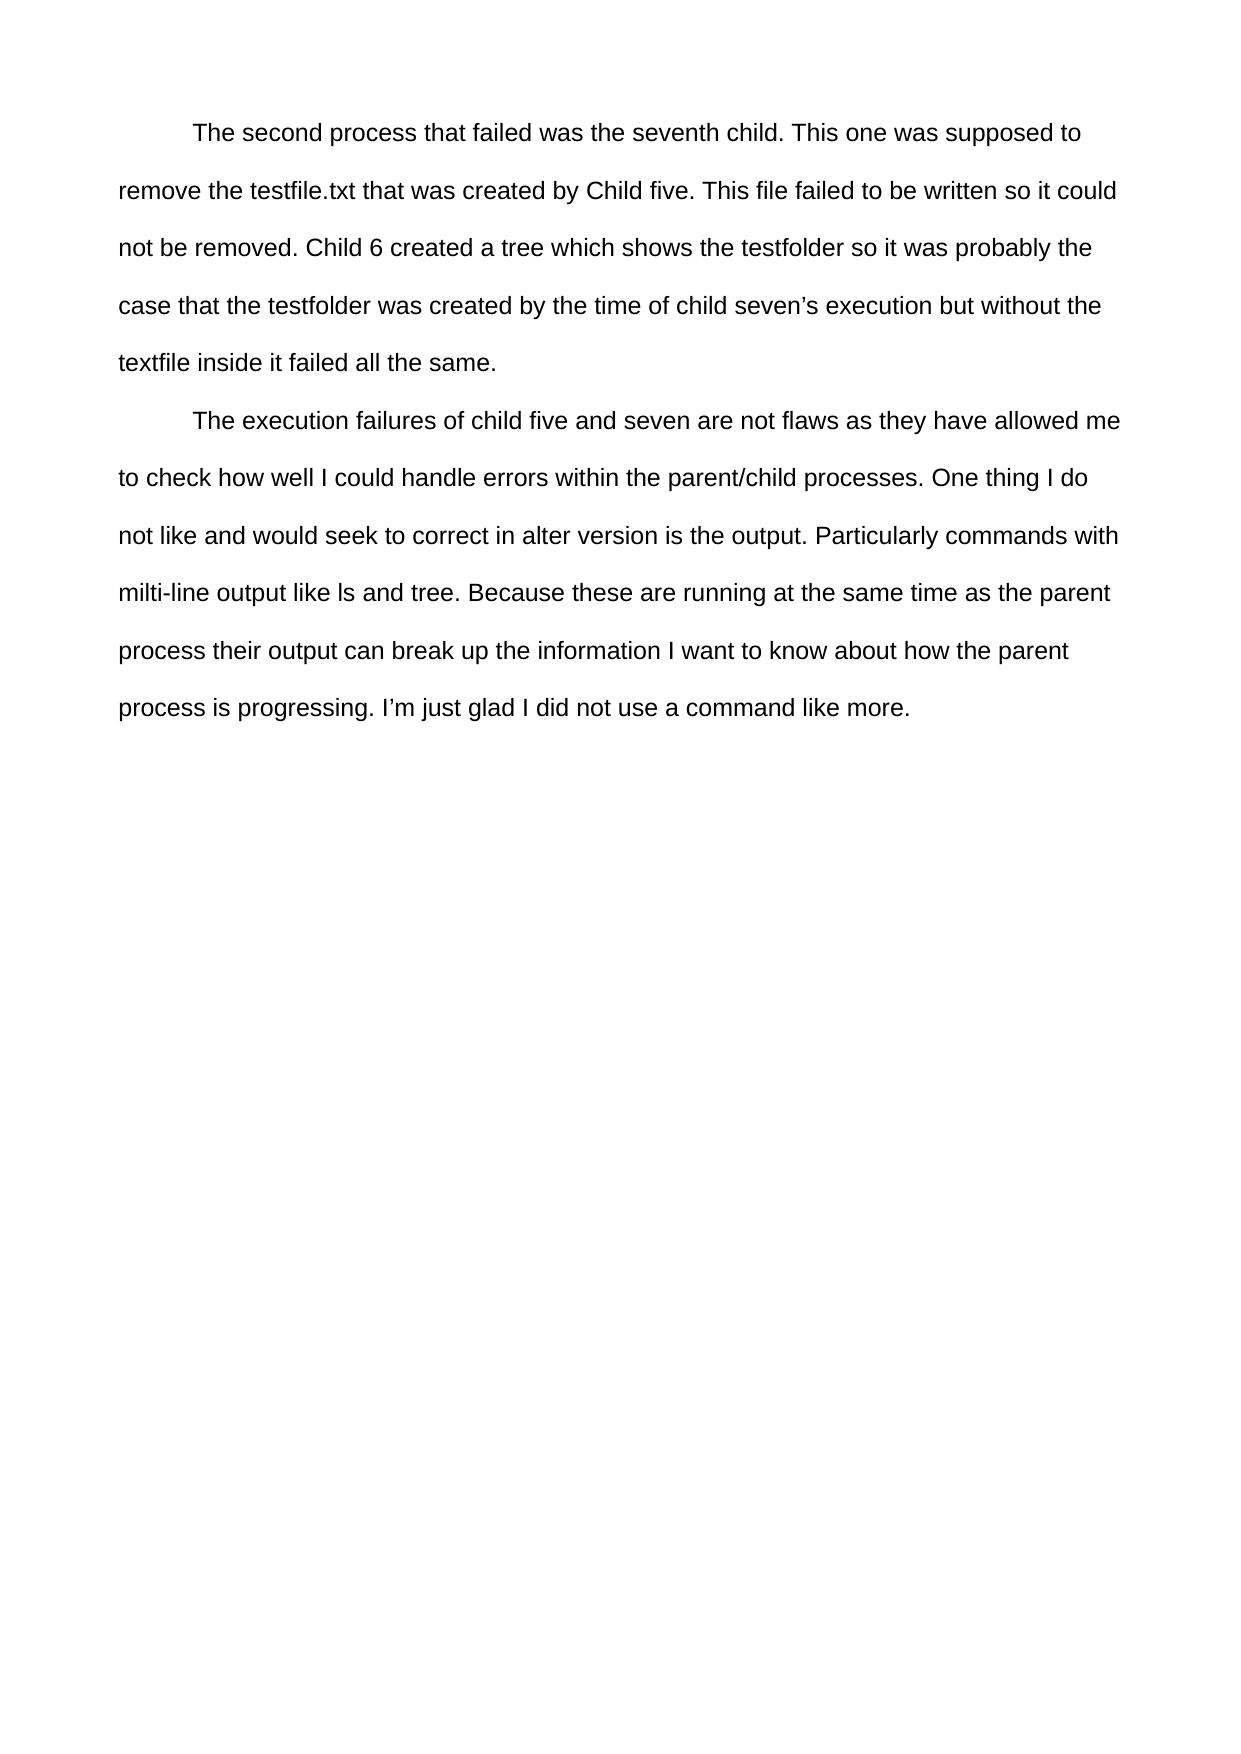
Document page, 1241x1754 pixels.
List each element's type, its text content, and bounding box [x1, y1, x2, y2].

text The second process that failed was the seventh child. This one was supposed to remove the testfile.txt that was created by Child five. This file failed to be written so it could not be removed. Child 6 created a tree which shows the testfolder so it was probably the case that the testfolder was created by the time of child seven’s execution but without the textfile inside it failed all the same. [118, 118, 1122, 377]
text The execution failures of child five and seven are not flaws as they have allowed me to check how well I could handle errors within the parent/child processes. One thing I do not like and would seek to correct in alter version is the output. Particularly commands with milti-line output like ls and tree. Because these are running at the same time as the parent process their output can break up the information I want to know about how the parent process is progressing. I’m just glad I did not use a command like more. [118, 406, 1122, 722]
